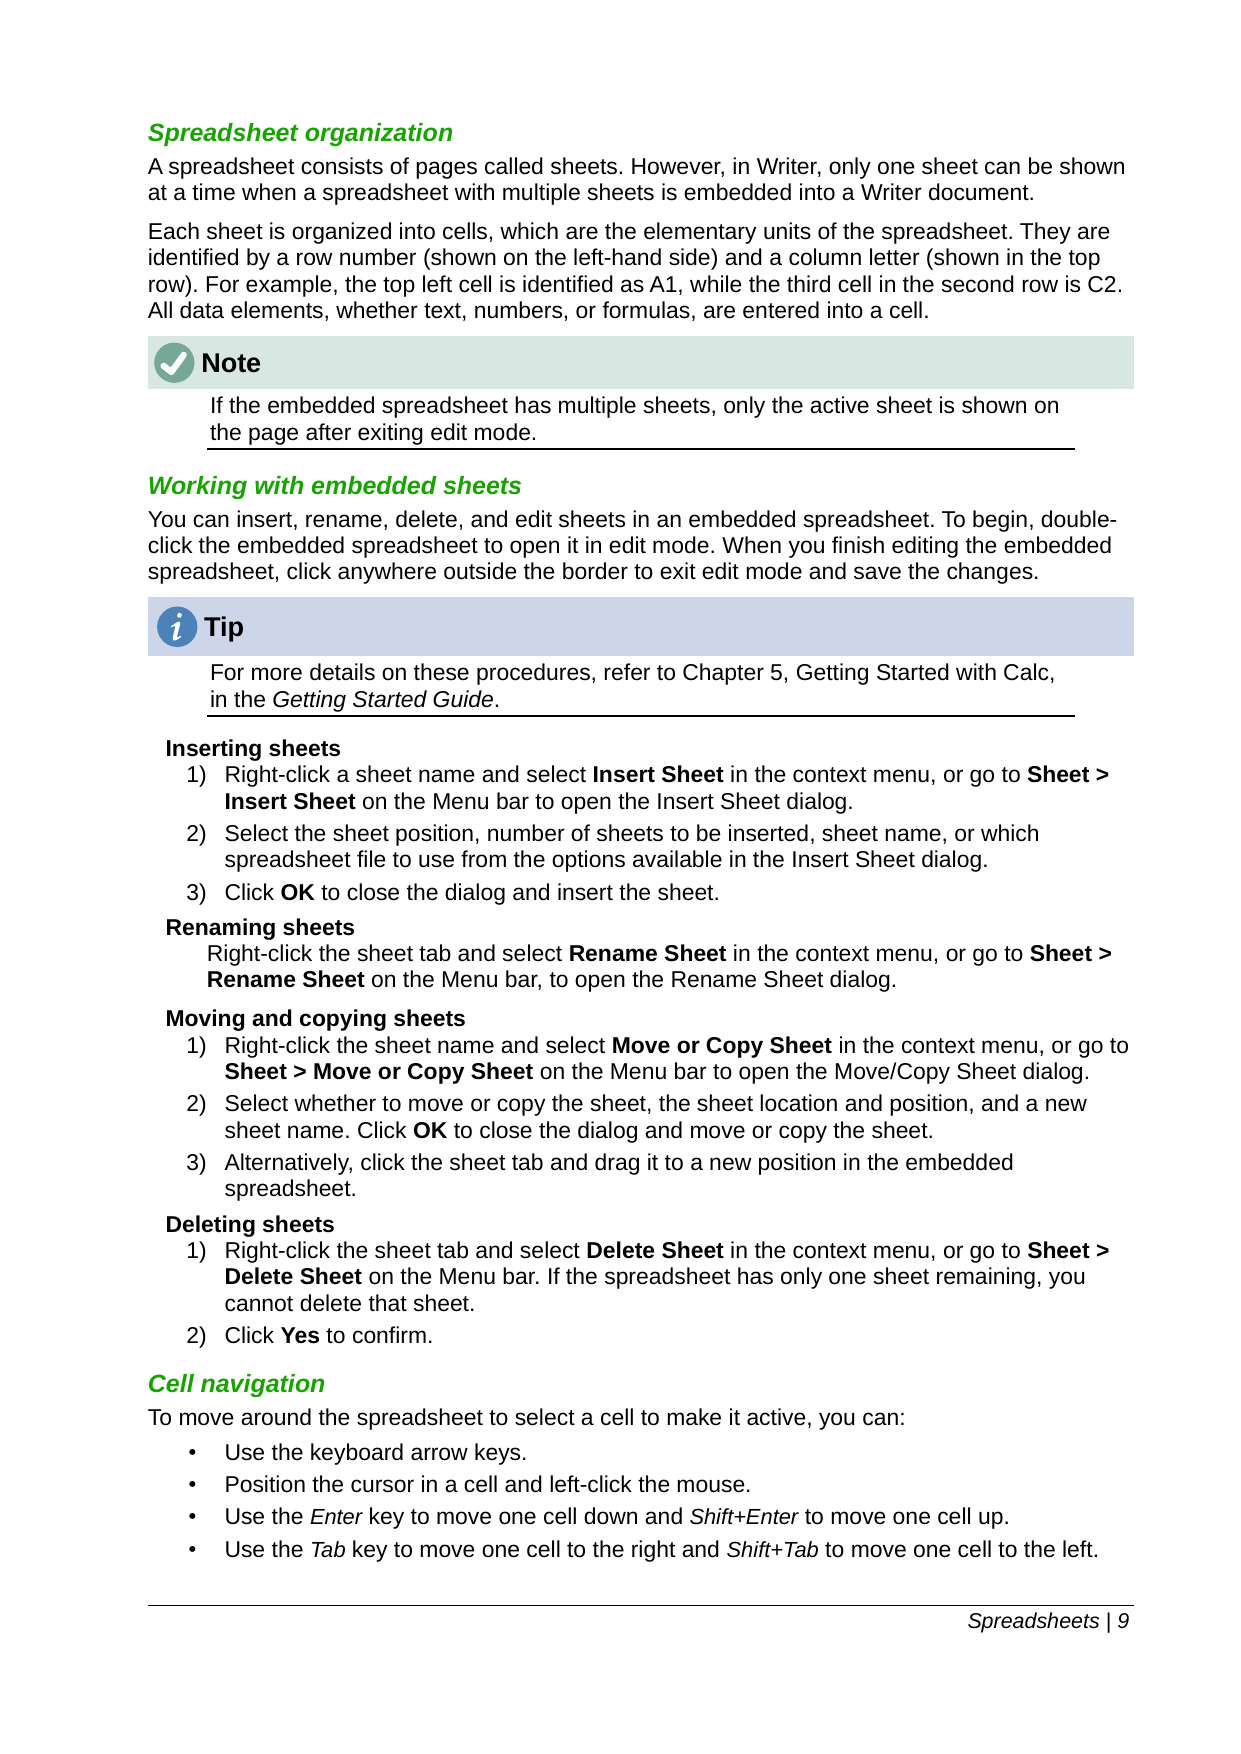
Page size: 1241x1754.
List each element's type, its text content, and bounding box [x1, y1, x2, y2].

text You can insert, rename, delete, and edit sheets in an embedded spreadsheet. To begin, double-click the embedded spreadsheet to open it in edit mode. When you finish editing the embedded spreadsheet, click anywhere outside the border to exit edit mode and save the changes. [148, 506, 1134, 584]
list Click Yes to confirm. [207, 1322, 1134, 1348]
text Inserting sheets [165, 735, 1134, 761]
list Use the keyboard arrow keys. [185, 1436, 1134, 1465]
list Position the cursor in a cell and left-click the mouse. [185, 1468, 1134, 1497]
text Each sheet is organized into cells, which are the elementary units of the spreadsheet. They are identified by a row number (shown on the left-hand side) and a column letter (shown in the top row). For example, the top left cell is identified as A1, while the third cell in the second row is C2. All data elements, whether text, numbers, or formulas, are entered into a cell. [148, 218, 1134, 323]
list Select whether to move or copy the sheet, the sheet location and position, and a new sheet name. Click OK to close the dialog and move or copy the sheet. [207, 1090, 1134, 1143]
subtitle Cell navigation [148, 1369, 1134, 1398]
list Alternatively, click the sheet tab and drag it to a new position in the embedded spreadsheet. [207, 1149, 1134, 1202]
text Right-click the sheet tab and select Rename Sheet in the context menu, or go to Sheet > Rename Sheet on the Menu bar, to open the Rename Sheet dialog. [207, 940, 1134, 993]
text Renaming sheets [165, 914, 1134, 940]
subtitle Tip [148, 597, 1134, 656]
text Moving and copying sheets [165, 1005, 1134, 1032]
subtitle Spreadsheet organization [148, 118, 1134, 147]
text For more details on these procedures, refer to Chapter 5, Getting Started with Calc, in the Getting Started Guide. [207, 656, 1075, 715]
list Right-click the sheet name and select Move or Copy Sheet in the context menu, or go to Sheet > Move or Copy Sheet on the Menu bar to open the Move/Copy Sheet dialog. [207, 1032, 1134, 1084]
text If the embedded spreadsheet has multiple sheets, only the active sheet is shown on the page after exiting edit mode. [207, 389, 1075, 448]
list Right-click a sheet name and select Insert Sheet in the context menu, or go to Sheet > Insert Sheet on the Menu bar to open the Insert Sheet dialog. [207, 761, 1134, 814]
list Use the Enter key to move one cell down and Shift+Enter to move one cell up. [185, 1500, 1134, 1530]
list Right-click the sheet tab and select Delete Sheet in the context menu, or go to Sheet > Delete Sheet on the Menu bar. If the spreadsheet has only one sheet remaining, you cannot delete that sheet. [207, 1237, 1134, 1316]
subtitle Working with embedded sheets [148, 471, 1134, 499]
list Click OK to close the dialog and insert the sheet. [207, 878, 1134, 905]
text Deleting sheets [165, 1211, 1134, 1237]
text A spreadsheet consists of pages called sheets. However, in Writer, only one sheet can be shown at a time when a spreadsheet with multiple sheets is embedded into a Writer document. [148, 153, 1134, 206]
subtitle Note [148, 336, 1134, 389]
list Select the sheet position, number of sheets to be inserted, sheet name, or which spreadsheet file to use from the options available in the Insert Sheet dialog. [207, 820, 1134, 873]
list Use the Tab key to move one cell to the right and Shift+Tab to move one cell to the left. [185, 1533, 1134, 1565]
list To move around the spreadsheet to select a cell to make it active, you can: [148, 1403, 1134, 1430]
